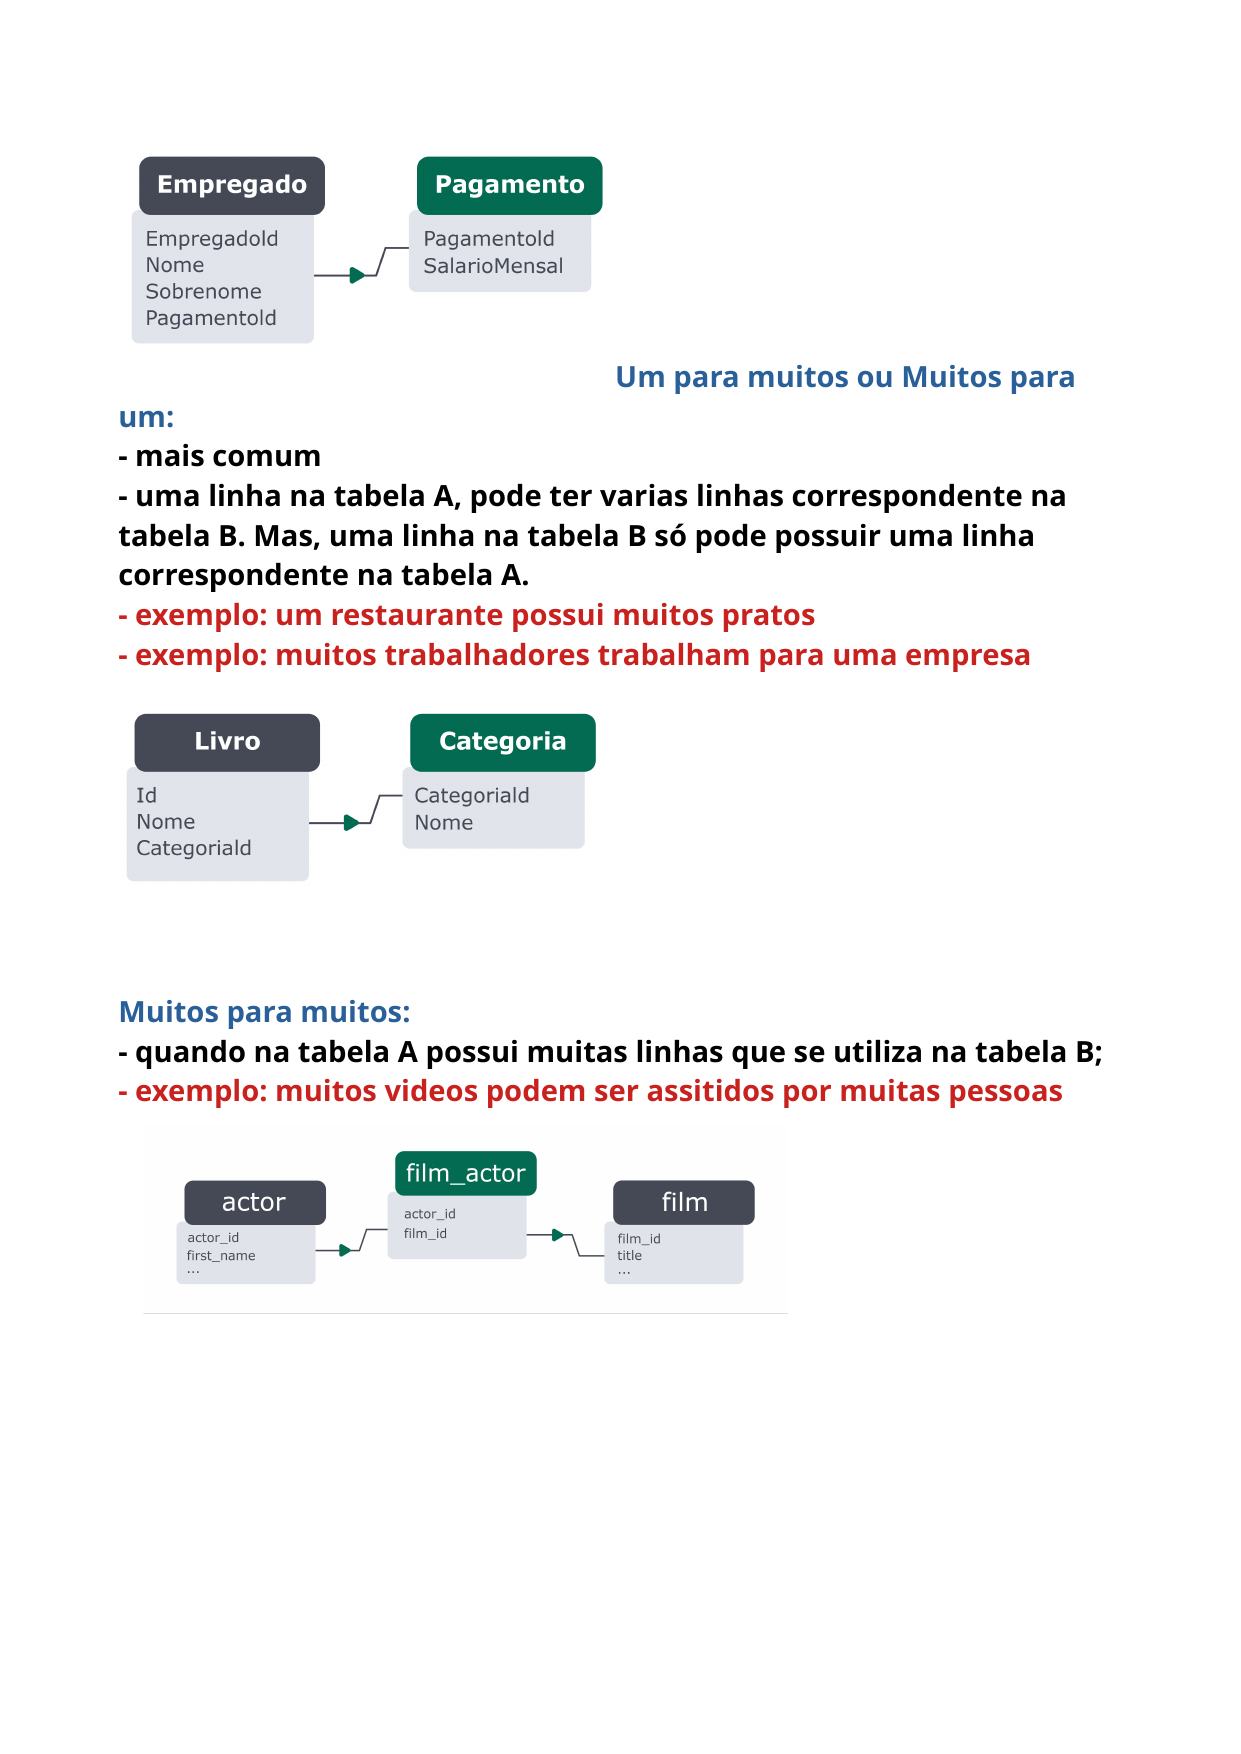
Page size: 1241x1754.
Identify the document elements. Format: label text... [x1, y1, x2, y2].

text - uma linha na tabela A, pode ter varias linhas correspondente na tabela B. Mas, uma linha na tabela B só pode possuir uma linha correspondente na tabela A. [118, 475, 1122, 594]
text - mais comum [118, 436, 1122, 475]
text - exemplo: muitos trabalhadores trabalham para uma empresa [118, 634, 1122, 674]
text - quando na tabela A possui muitas linhas que se utiliza na tabela B; [118, 1031, 1122, 1071]
text Um para muitos ou Muitos para um: [118, 356, 1122, 436]
picture [113, 676, 609, 919]
text - exemplo: muitos videos podem ser assitidos por muitas pessoas [118, 1071, 1122, 1110]
picture [119, 128, 615, 372]
picture [143, 1124, 788, 1314]
text - exemplo: um restaurante possui muitos pratos [118, 594, 1122, 634]
text Muitos para muitos: [118, 991, 1122, 1031]
